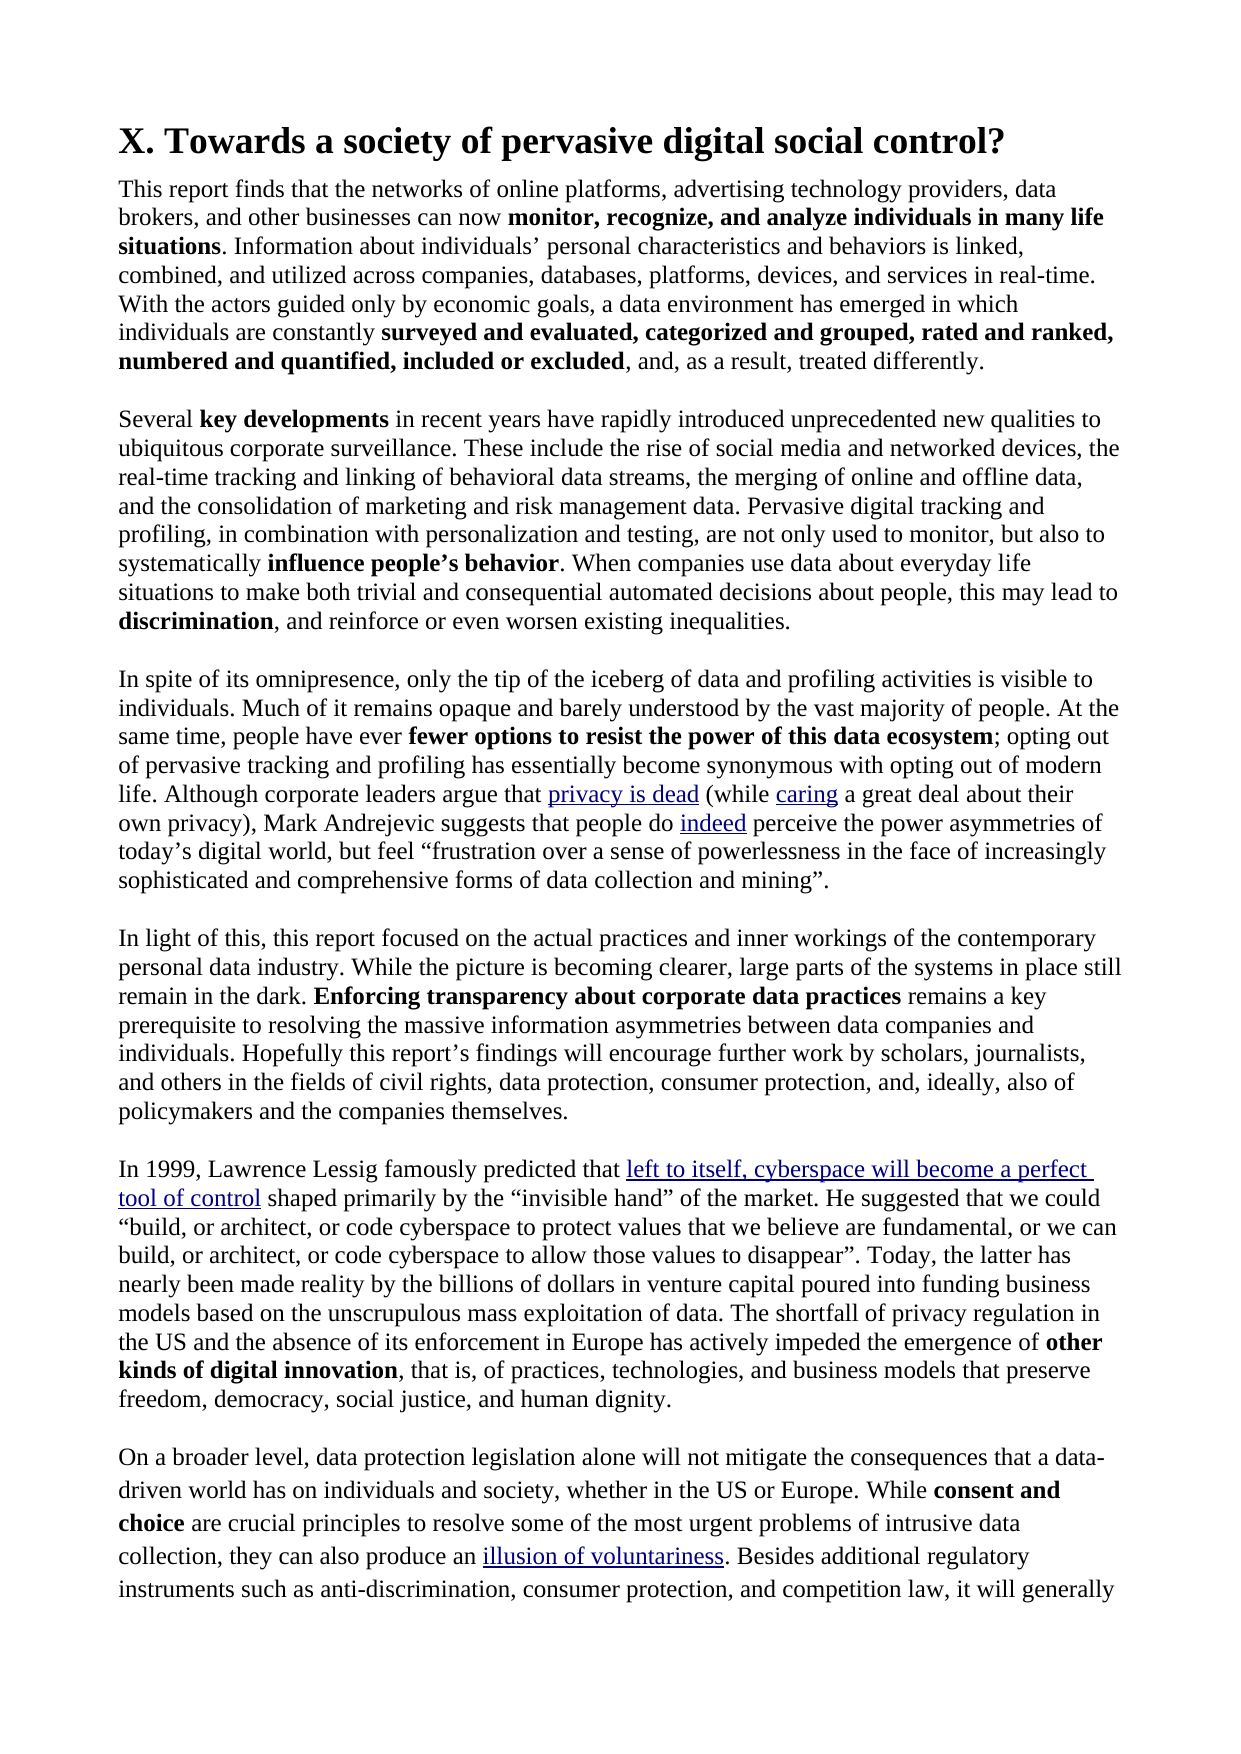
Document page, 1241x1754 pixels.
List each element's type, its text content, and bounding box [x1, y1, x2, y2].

text Several key developments in recent years have rapidly introduced unprecedented new qualities to ubiquitous corporate surveillance. These include the rise of social media and networked devices, the real-time tracking and linking of behavioral data streams, the merging of online and offline data, and the consolidation of marketing and risk management data. Pervasive digital tracking and profiling, in combination with personalization and testing, are not only used to monitor, but also to systematically influence people’s behavior. When companies use data about everyday life situations to make both trivial and consequential automated decisions about people, this may lead to discrimination, and reinforce or even worsen existing inequalities. [118, 404, 1122, 634]
text On a broader level, data protection legislation alone will not mitigate the consequences that a data-driven world has on individuals and society, whether in the US or Europe. While consent and choice are crucial principles to resolve some of the most urgent problems of intrusive data collection, they can also produce an illusion of voluntariness. Besides additional regulatory instruments such as anti-discrimination, consumer protection, and competition law, it will generally [118, 1442, 1122, 1603]
text In 1999, Lawrence Lessig famously predicted that left to itself, cyberspace will become a perfect tool of control shaped primarily by the “invisible hand” of the market. He suggested that we could “build, or architect, or code cyberspace to protect values that we believe are fundamental, or we can build, or architect, or code cyberspace to allow those values to disappear”. Today, the latter has nearly been made reality by the billions of dollars in venture capital poured into funding business models based on the unscrupulous mass exploitation of data. The shortfall of privacy regulation in the US and the absence of its enforcement in Europe has actively impeded the emergence of other kinds of digital innovation, that is, of practices, technologies, and business models that preserve freedom, democracy, social justice, and human dignity. [118, 1154, 1122, 1413]
text In spite of its omnipresence, only the tip of the iceberg of data and profiling activities is visible to individuals. Much of it remains opaque and barely understood by the vast majority of people. At the same time, people have ever fewer options to resist the power of this data ecosystem; opting out of pervasive tracking and profiling has essentially become synonymous with opting out of modern life. Although corporate leaders argue that privacy is dead (while caring a great deal about their own privacy), Mark Andrejevic suggests that people do indeed perceive the power asymmetries of today’s digital world, but feel “frustration over a sense of powerlessness in the face of increasingly sophisticated and comprehensive forms of data collection and mining”. [118, 664, 1122, 894]
text This report finds that the networks of online platforms, advertising technology providers, data brokers, and other businesses can now monitor, recognize, and analyze individuals in many life situations. Information about individuals’ personal characteristics and behaviors is linked, combined, and utilized across companies, databases, platforms, devices, and services in real-time. With the actors guided only by economic goals, a data environment has emerged in which individuals are constantly surveyed and evaluated, categorized and grouped, rated and ranked, numbered and quantified, included or excluded, and, as a result, treated differently. [118, 174, 1122, 375]
subtitle X. Towards a society of pervasive digital social control? [118, 118, 1122, 161]
text In light of this, this report focused on the actual practices and inner workings of the contemporary personal data industry. While the picture is becoming clearer, large parts of the systems in place still remain in the dark. Enforcing transparency about corporate data practices remains a key prerequisite to resolving the massive information asymmetries between data companies and individuals. Hopefully this report’s findings will encourage further work by scholars, journalists, and others in the fields of civil rights, data protection, consumer protection, and, ideally, also of policymakers and the companies themselves. [118, 923, 1122, 1125]
